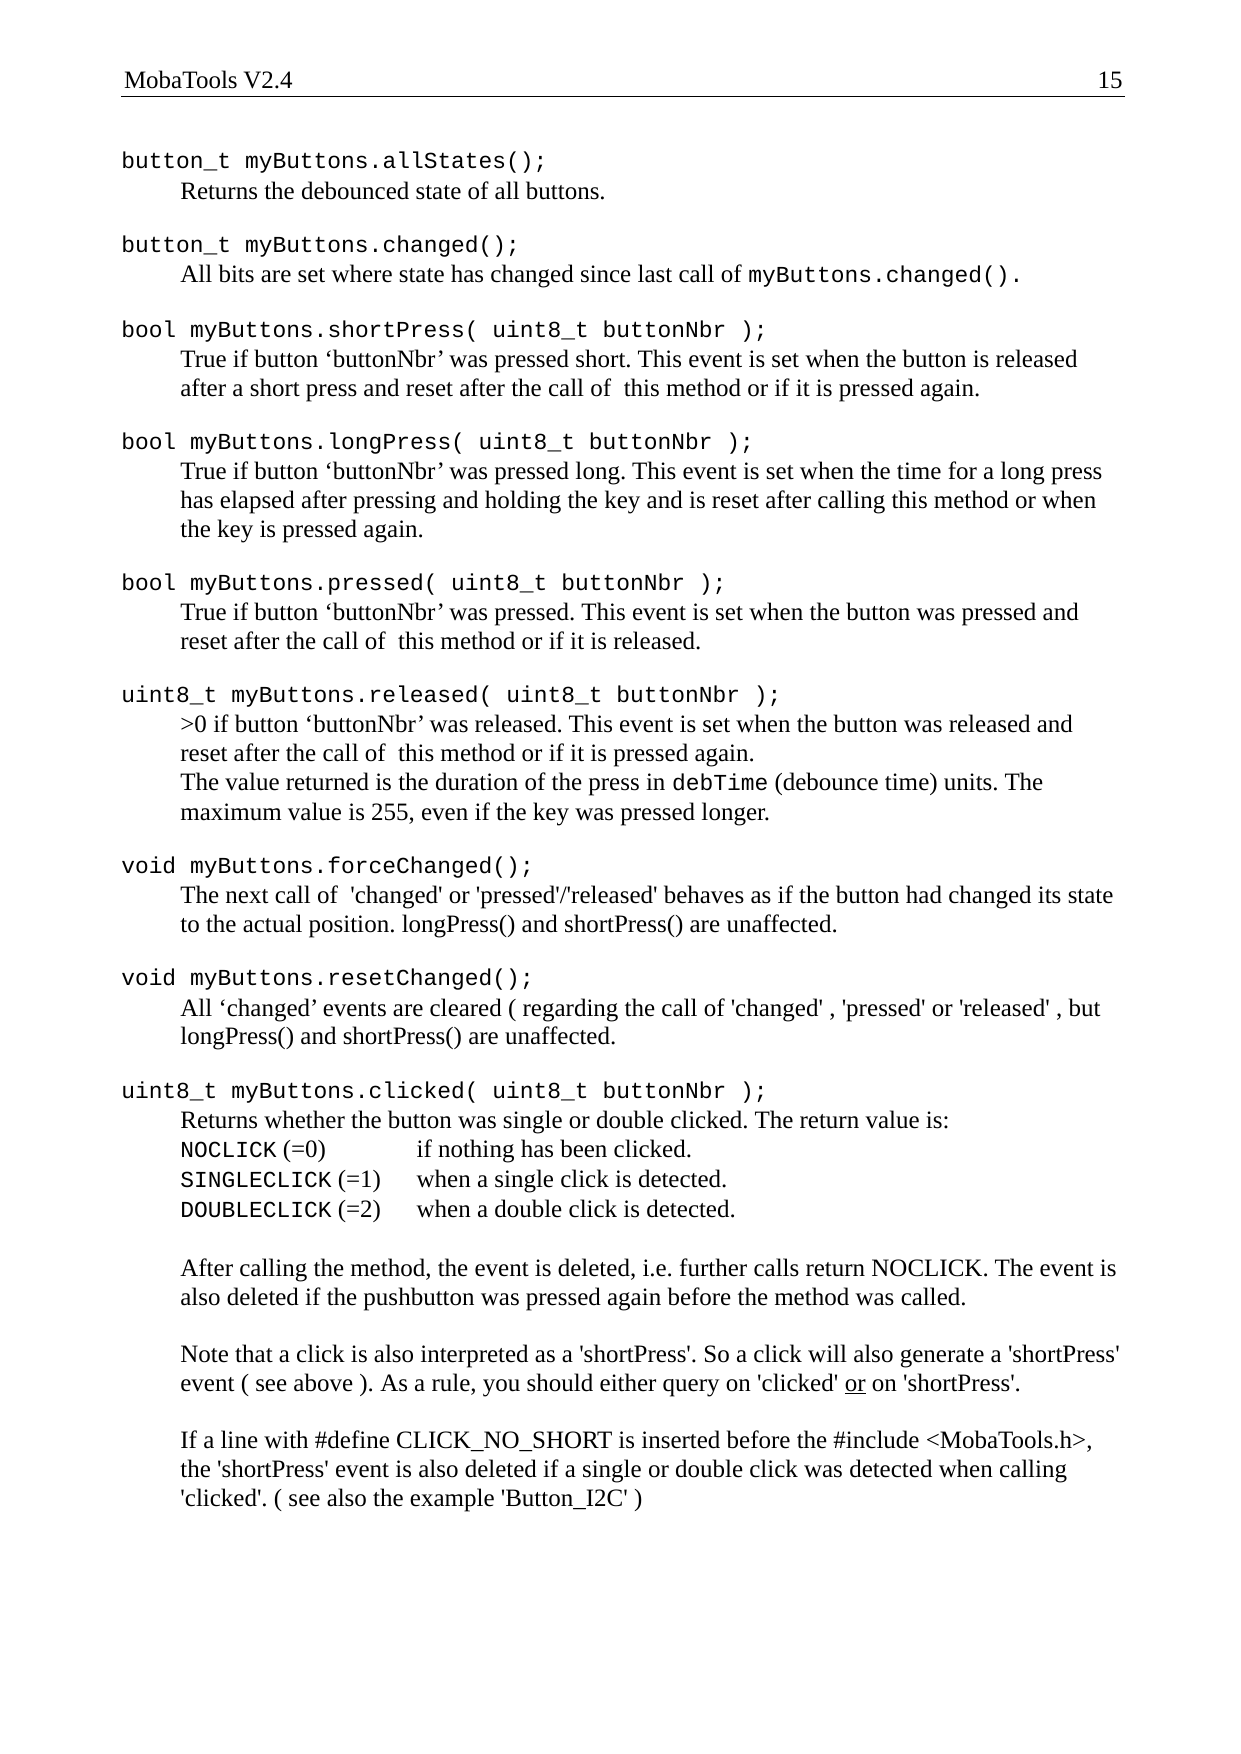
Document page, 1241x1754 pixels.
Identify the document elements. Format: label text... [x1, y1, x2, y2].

text button_t myButtons.changed(); [121, 233, 1125, 259]
text NOCLICK (=0) if nothing has been clicked. [180, 1134, 1125, 1164]
text bool myButtons.longPress( uint8_t buttonNbr ); [121, 430, 1125, 456]
text True if button ‘buttonNbr’ was pressed. This event is set when the button was pressed and reset after the call of this method or if it is released. [180, 597, 1125, 655]
text Note that a click is also interpreted as a 'shortPress'. So a click will also generate a 'shortPress' event ( see above ). As a rule, you should either query on 'clicked' or on 'shortPress'. [180, 1339, 1125, 1397]
text True if button ‘buttonNbr’ was pressed long. This event is set when the time for a long press has elapsed after pressing and holding the key and is reset after calling this method or when the key is pressed again. [180, 456, 1125, 542]
text void myButtons.resetChanged(); [121, 967, 1125, 993]
text SINGLECLICK (=1) when a single click is detected. [180, 1164, 1125, 1194]
text bool myButtons.shortPress( uint8_t buttonNbr ); [121, 318, 1125, 344]
text DOUBLECLICK (=2) when a double click is detected. [180, 1194, 1125, 1224]
text All bits are set where state has changed since last call of myButtons.changed(). [180, 259, 1125, 289]
text The value returned is the duration of the press in debTime (debounce time) units. The maximum value is 255, even if the key was pressed longer. [180, 767, 1125, 826]
text void myButtons.forceChanged(); [121, 854, 1125, 881]
text button_t myButtons.allStates(); [121, 150, 1125, 176]
text uint8_t myButtons.released( uint8_t buttonNbr ); [121, 683, 1125, 709]
text If a line with #define CLICK_NO_SHORT is inserted before the #include <MobaTools.h>, the 'shortPress' event is also deleted if a single or double click was detected when calling 'clicked'. ( see also the example 'Button_I2C' ) [180, 1397, 1125, 1541]
text Returns whether the button was single or double clicked. The return value is: [180, 1105, 1125, 1134]
text Returns the debounced state of all buttons. [180, 176, 1125, 204]
text The next call of 'changed' or 'pressed'/'released' behaves as if the button had changed its state to the actual position. longPress() and shortPress() are unaffected. [180, 881, 1125, 938]
text All ‘changed’ events are cleared ( regarding the call of 'changed' , 'pressed' or 'released' , but longPress() and shortPress() are unaffected. [180, 993, 1125, 1050]
text uint8_t myButtons.clicked( uint8_t buttonNbr ); [121, 1079, 1125, 1105]
text True if button ‘buttonNbr’ was pressed short. This event is set when the button is released after a short press and reset after the call of this method or if it is pressed again. [180, 344, 1125, 402]
text After calling the method, the event is deleted, i.e. further calls return NOCLICK. The event is also deleted if the pushbutton was pressed again before the method was called. [180, 1253, 1125, 1311]
text >0 if button ‘buttonNbr’ was released. This event is set when the button was released and reset after the call of this method or if it is pressed again. [180, 709, 1125, 767]
text bool myButtons.pressed( uint8_t buttonNbr ); [121, 571, 1125, 597]
